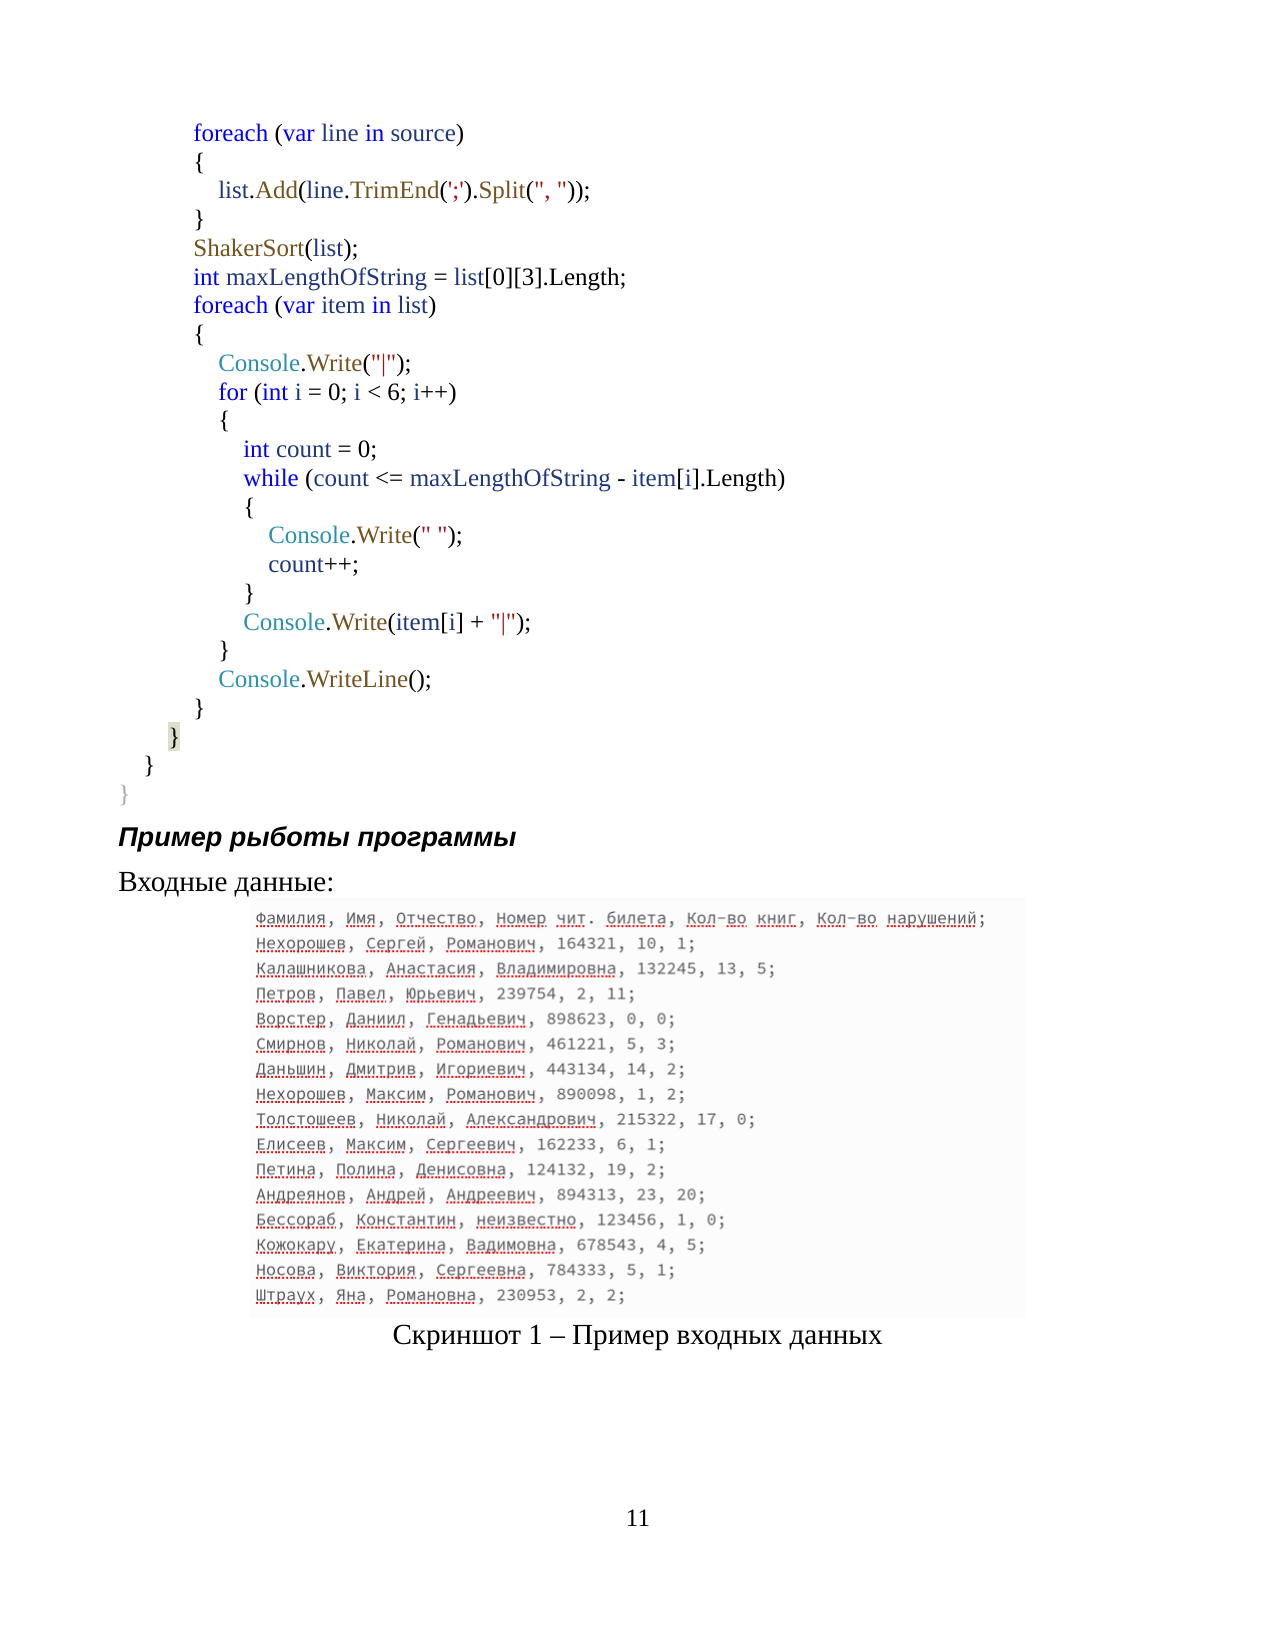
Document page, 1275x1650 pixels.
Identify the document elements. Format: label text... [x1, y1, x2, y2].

subtitle Пример рыботы программы [118, 821, 1157, 852]
text Скриншот 1 – Пример входных данных [118, 1317, 1157, 1351]
text Входные данные: [118, 864, 1157, 898]
picture [249, 897, 1026, 1318]
text foreach (var line in source) { list.Add(line.TrimEnd(';').Split(", ")); } ShakerSort(list); int maxLengthOfString = list[0][3].Length; foreach (var item in list) { Console.Write("|"); for (int i = 0; i < 6; i++) { int count = 0; while (count <= maxLengthOfString - item[i].Length) { Console.Write(" "); count++; } Console.Write(item[i] + "|"); } Console.WriteLine(); } } } } [118, 118, 1157, 808]
